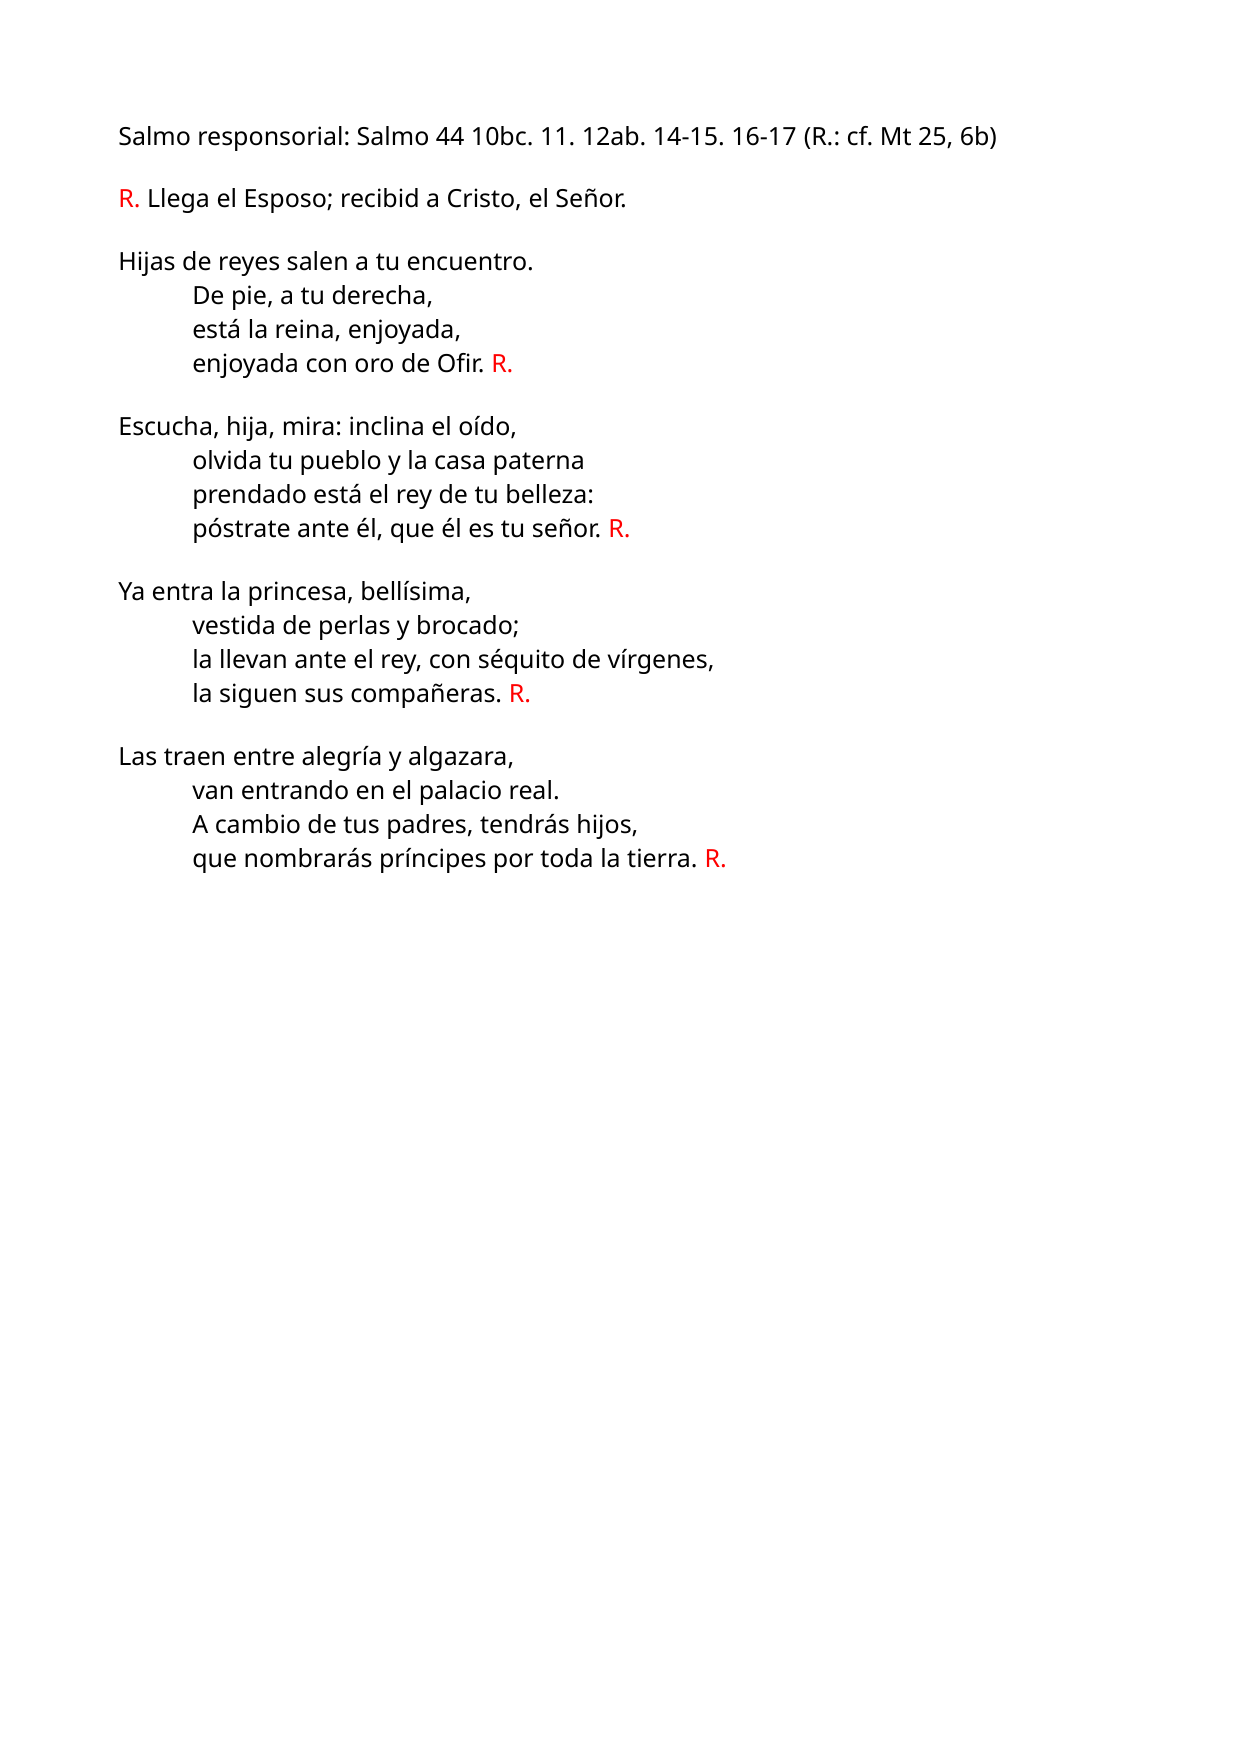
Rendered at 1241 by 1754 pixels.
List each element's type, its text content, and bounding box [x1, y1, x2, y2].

text A cambio de tus padres, tendrás hijos, [118, 807, 1122, 841]
text la siguen sus compañeras. R. [118, 676, 1122, 710]
text Escucha, hija, mira: inclina el oído, [118, 409, 1122, 443]
text la llevan ante el rey, con séquito de vírgenes, [118, 642, 1122, 676]
text póstrate ante él, que él es tu señor. R. [118, 511, 1122, 545]
text enjoyada con oro de Ofir. R. [118, 346, 1122, 380]
text van entrando en el palacio real. [118, 773, 1122, 807]
text Las traen entre alegría y algazara, [118, 739, 1122, 773]
text Ya entra la princesa, bellísima, [118, 574, 1122, 608]
text De pie, a tu derecha, [118, 278, 1122, 312]
text que nombrarás príncipes por toda la tierra. R. [118, 841, 1122, 875]
text está la reina, enjoyada, [118, 312, 1122, 346]
text R. Llega el Esposo; recibid a Cristo, el Señor. [118, 181, 1122, 215]
text olvida tu pueblo y la casa paterna [118, 443, 1122, 477]
text Hijas de reyes salen a tu encuentro. [118, 244, 1122, 278]
text Salmo responsorial: Salmo 44 10bc. 11. 12ab. 14-15. 16-17 (R.: cf. Mt 25, 6b) [118, 118, 1122, 152]
text prendado está el rey de tu belleza: [118, 477, 1122, 511]
text vestida de perlas y brocado; [118, 608, 1122, 642]
